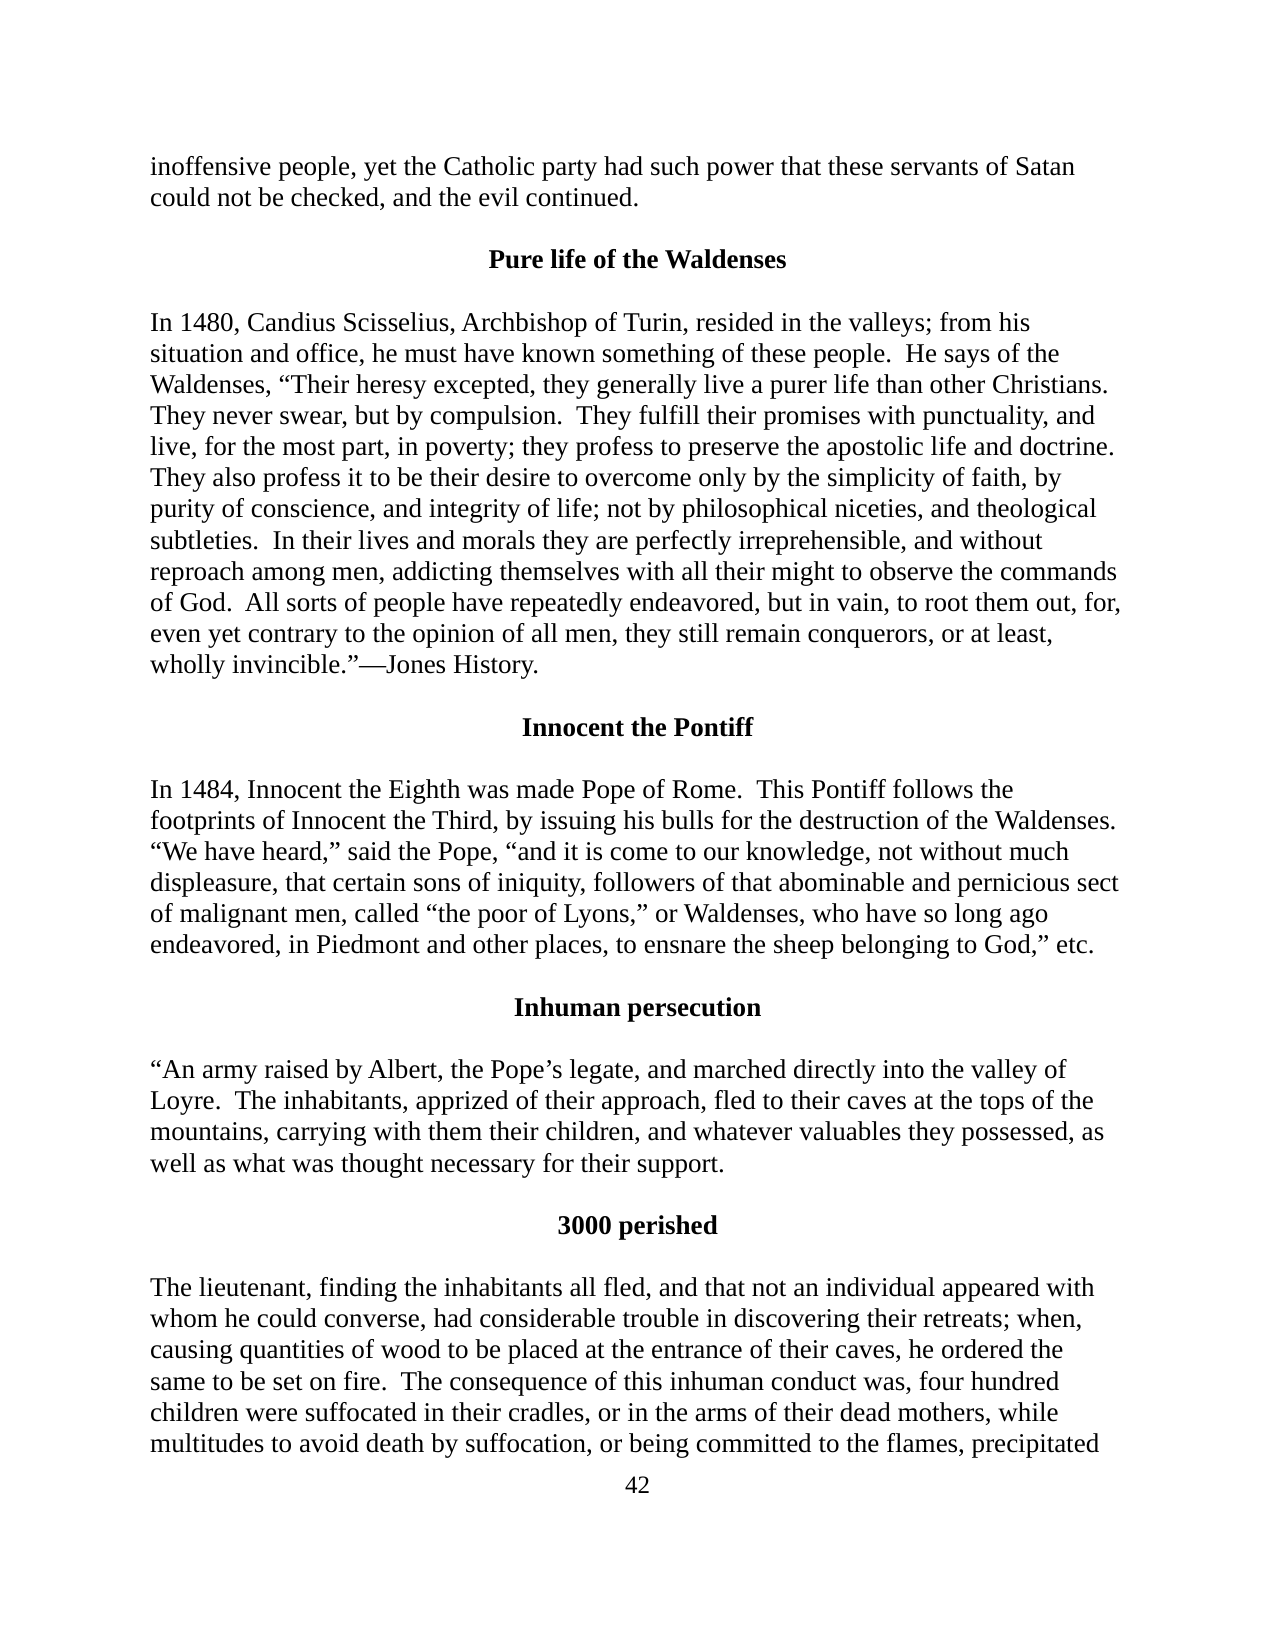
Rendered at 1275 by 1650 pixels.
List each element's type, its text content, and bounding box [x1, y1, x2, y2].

text 3000 perished [150, 1209, 1125, 1240]
text The lieutenant, finding the inhabitants all fled, and that not an individual appeared with whom he could converse, had considerable trouble in discovering their retreats; when, causing quantities of wood to be placed at the entrance of their caves, he ordered the same to be set on fire. The consequence of this inhuman conduct was, four hundred children were suffocated in their cradles, or in the arms of their dead mothers, while multitudes to avoid death by suffocation, or being committed to the flames, precipitated [150, 1271, 1125, 1458]
text In 1484, Innocent the Eighth was made Pope of Rome. This Pontiff follows the footprints of Innocent the Third, by issuing his bulls for the destruction of the Waldenses. “We have heard,” said the Pope, “and it is come to our knowledge, not without much displeasure, that certain sons of iniquity, followers of that abominable and pernicious sect of malignant men, called “the poor of Lyons,” or Waldenses, who have so long ago endeavored, in Piedmont and other places, to ensnare the sheep belonging to God,” etc. [150, 773, 1125, 960]
text Pure life of the Waldenses [150, 243, 1125, 274]
text Innocent the Pontiff [150, 711, 1125, 742]
text In 1480, Candius Scisselius, Archbishop of Turin, resided in the valleys; from his situation and office, he must have known something of these people. He says of the Waldenses, “Their heresy excepted, they generally live a purer life than other Christians. They never swear, but by compulsion. They fulfill their promises with punctuality, and live, for the most part, in poverty; they profess to preserve the apostolic life and doctrine. They also profess it to be their desire to overcome only by the simplicity of faith, by purity of conscience, and integrity of life; not by philosophical niceties, and theological subtleties. In their lives and morals they are perfectly irreprehensible, and without reproach among men, addicting themselves with all their might to observe the commands of God. All sorts of people have repeatedly endeavored, but in vain, to root them out, for, even yet contrary to the opinion of all men, they still remain conquerors, or at least, wholly invincible.”—Jones History. [150, 306, 1125, 679]
text Inhuman persecution [150, 991, 1125, 1022]
text “An army raised by Albert, the Pope’s legate, and marched directly into the valley of Loyre. The inhabitants, apprized of their approach, fled to their caves at the tops of the mountains, carrying with them their children, and whatever valuables they possessed, as well as what was thought necessary for their support. [150, 1053, 1125, 1178]
text inoffensive people, yet the Catholic party had such power that these servants of Satan could not be checked, and the evil continued. [150, 150, 1125, 212]
